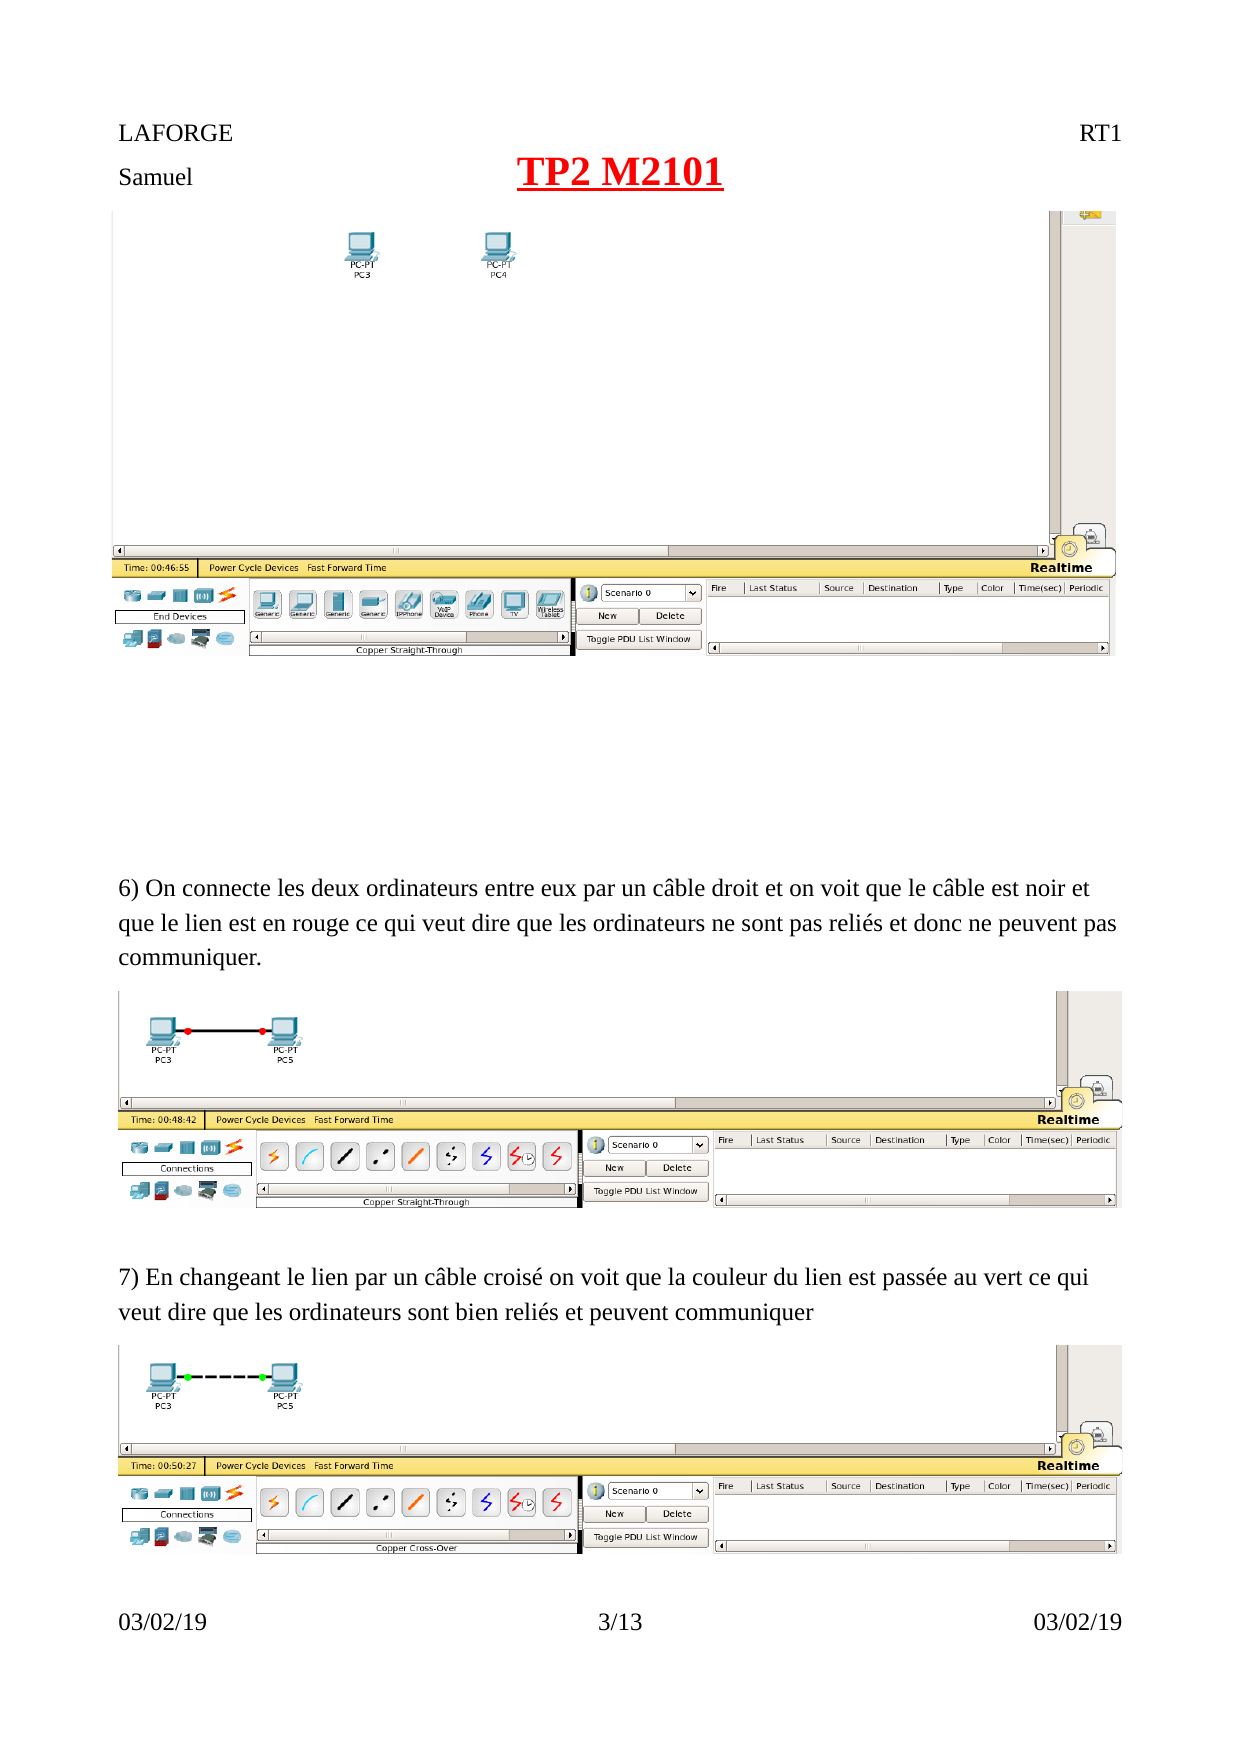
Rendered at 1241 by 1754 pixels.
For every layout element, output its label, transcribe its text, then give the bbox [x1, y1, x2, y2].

text 7) En changeant le lien par un câble croisé on voit que la couleur du lien est passée au vert ce qui veut dire que les ordinateurs sont bien reliés et peuvent communiquer [118, 1262, 1122, 1325]
text 6) On connecte les deux ordinateurs entre eux par un câble droit et on voit que le câble est noir et que le lien est en rouge ce qui veut dire que les ordinateurs ne sont pas reliés et donc ne peuvent pas communiquer. [118, 873, 1122, 971]
picture [111, 211, 1116, 550]
